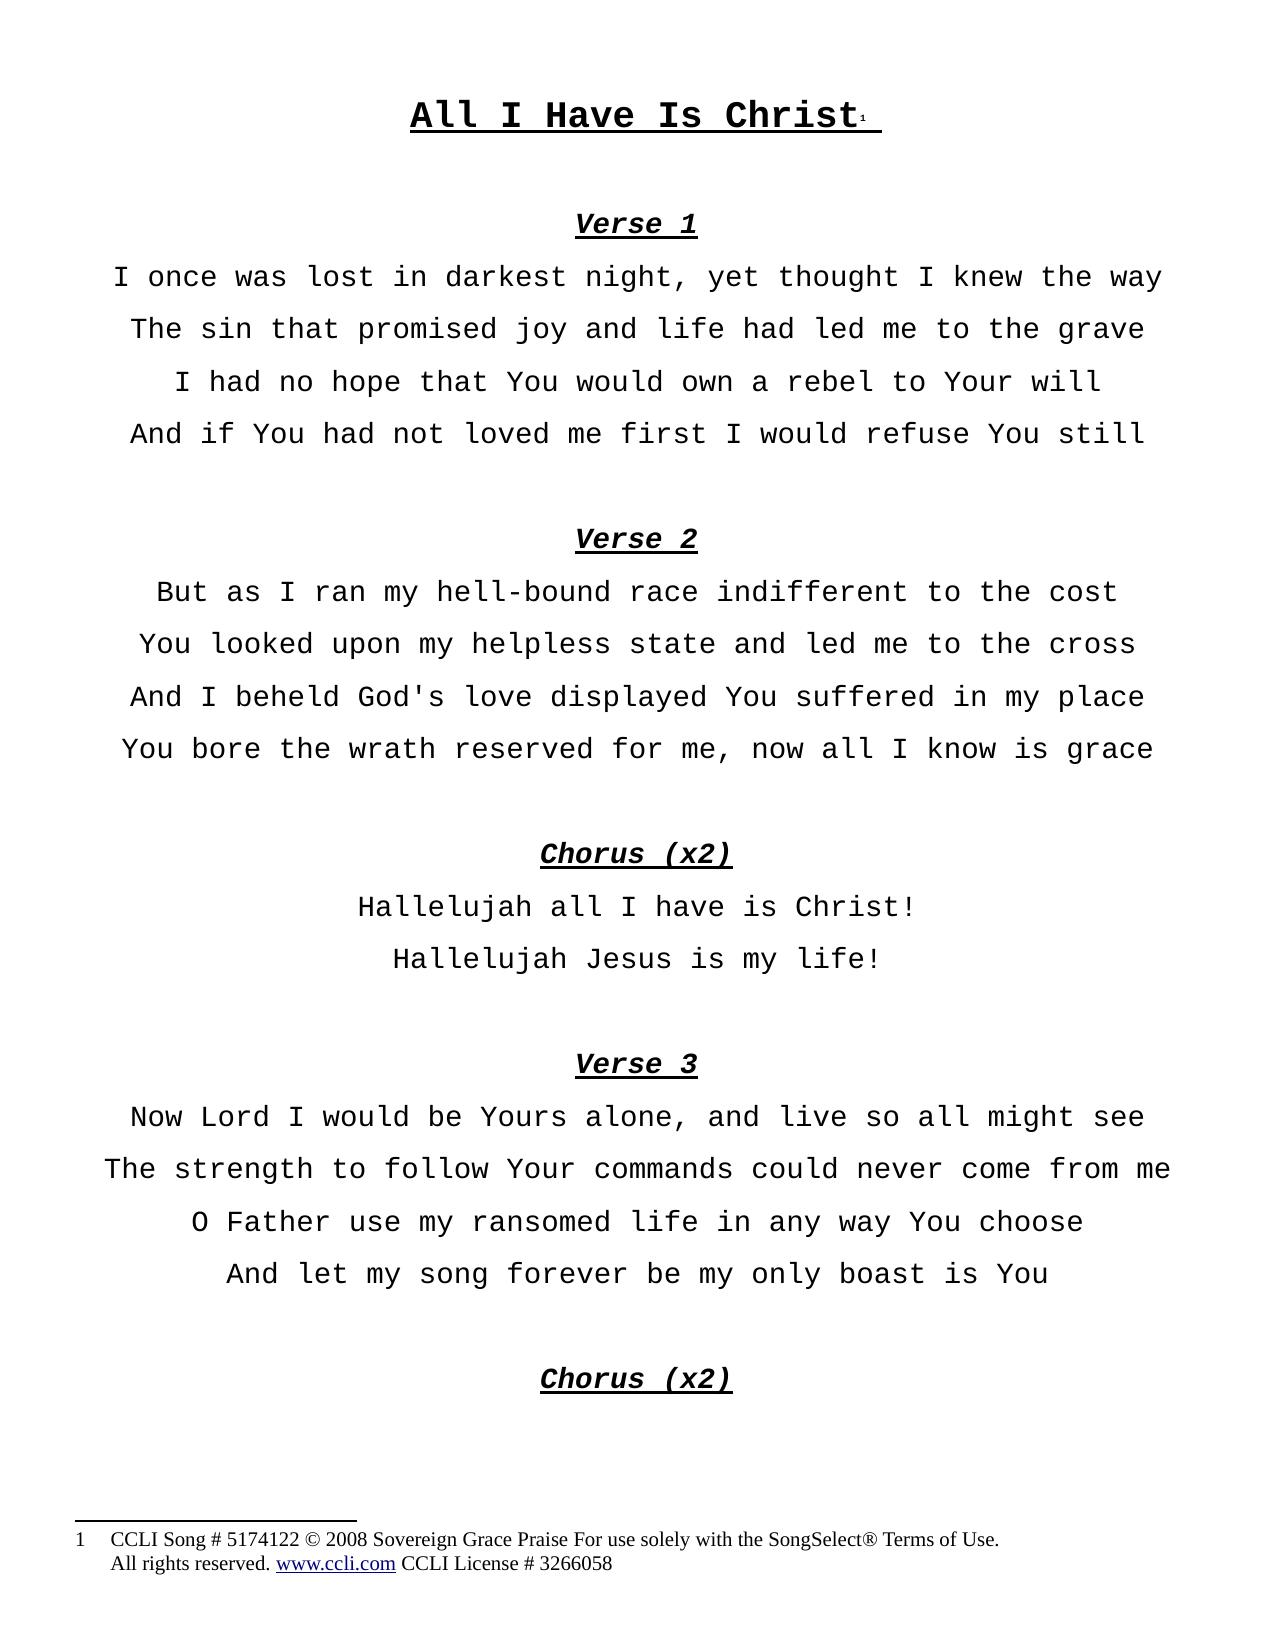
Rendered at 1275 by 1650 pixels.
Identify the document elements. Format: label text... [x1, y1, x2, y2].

text Chorus (x2) [75, 1365, 1200, 1398]
text Now Lord I would be Yours alone, and live so all might see [75, 1102, 1200, 1135]
text You bore the wrath reserved for me, now all I know is grace [75, 735, 1200, 768]
text You looked upon my helpless state and led me to the cross [75, 630, 1200, 663]
text I had no hope that You would own a rebel to Your will [75, 367, 1200, 400]
text Verse 3 [75, 1050, 1200, 1083]
text Verse 1 [75, 210, 1200, 243]
text The sin that promised joy and life had led me to the grave [75, 315, 1200, 348]
text The strength to follow Your commands could never come from me [75, 1155, 1200, 1188]
text And if You had not loved me first I would refuse You still [75, 420, 1200, 453]
text Hallelujah Jesus is my life! [75, 945, 1200, 978]
text All rights reserved. www.ccli.com CCLI License # 3266058 [75, 1551, 1200, 1575]
text And I beheld God's love displayed You suffered in my place [75, 682, 1200, 715]
subtitle All I Have Is Christ [75, 96, 1200, 138]
text CCLI Song # 5174122 © 2008 Sovereign Grace Praise For use solely with the SongSelect® Terms of Use. [75, 1527, 1200, 1551]
text I once was lost in darkest night, yet thought I knew the way [75, 262, 1200, 295]
text But as I ran my hell-bound race indifferent to the cost [75, 577, 1200, 610]
text Verse 2 [75, 525, 1200, 558]
text Chorus (x2) [75, 840, 1200, 873]
text Hallelujah all I have is Christ! [75, 892, 1200, 925]
text O Father use my ransomed life in any way You choose [75, 1207, 1200, 1240]
text And let my song forever be my only boast is You [75, 1260, 1200, 1293]
